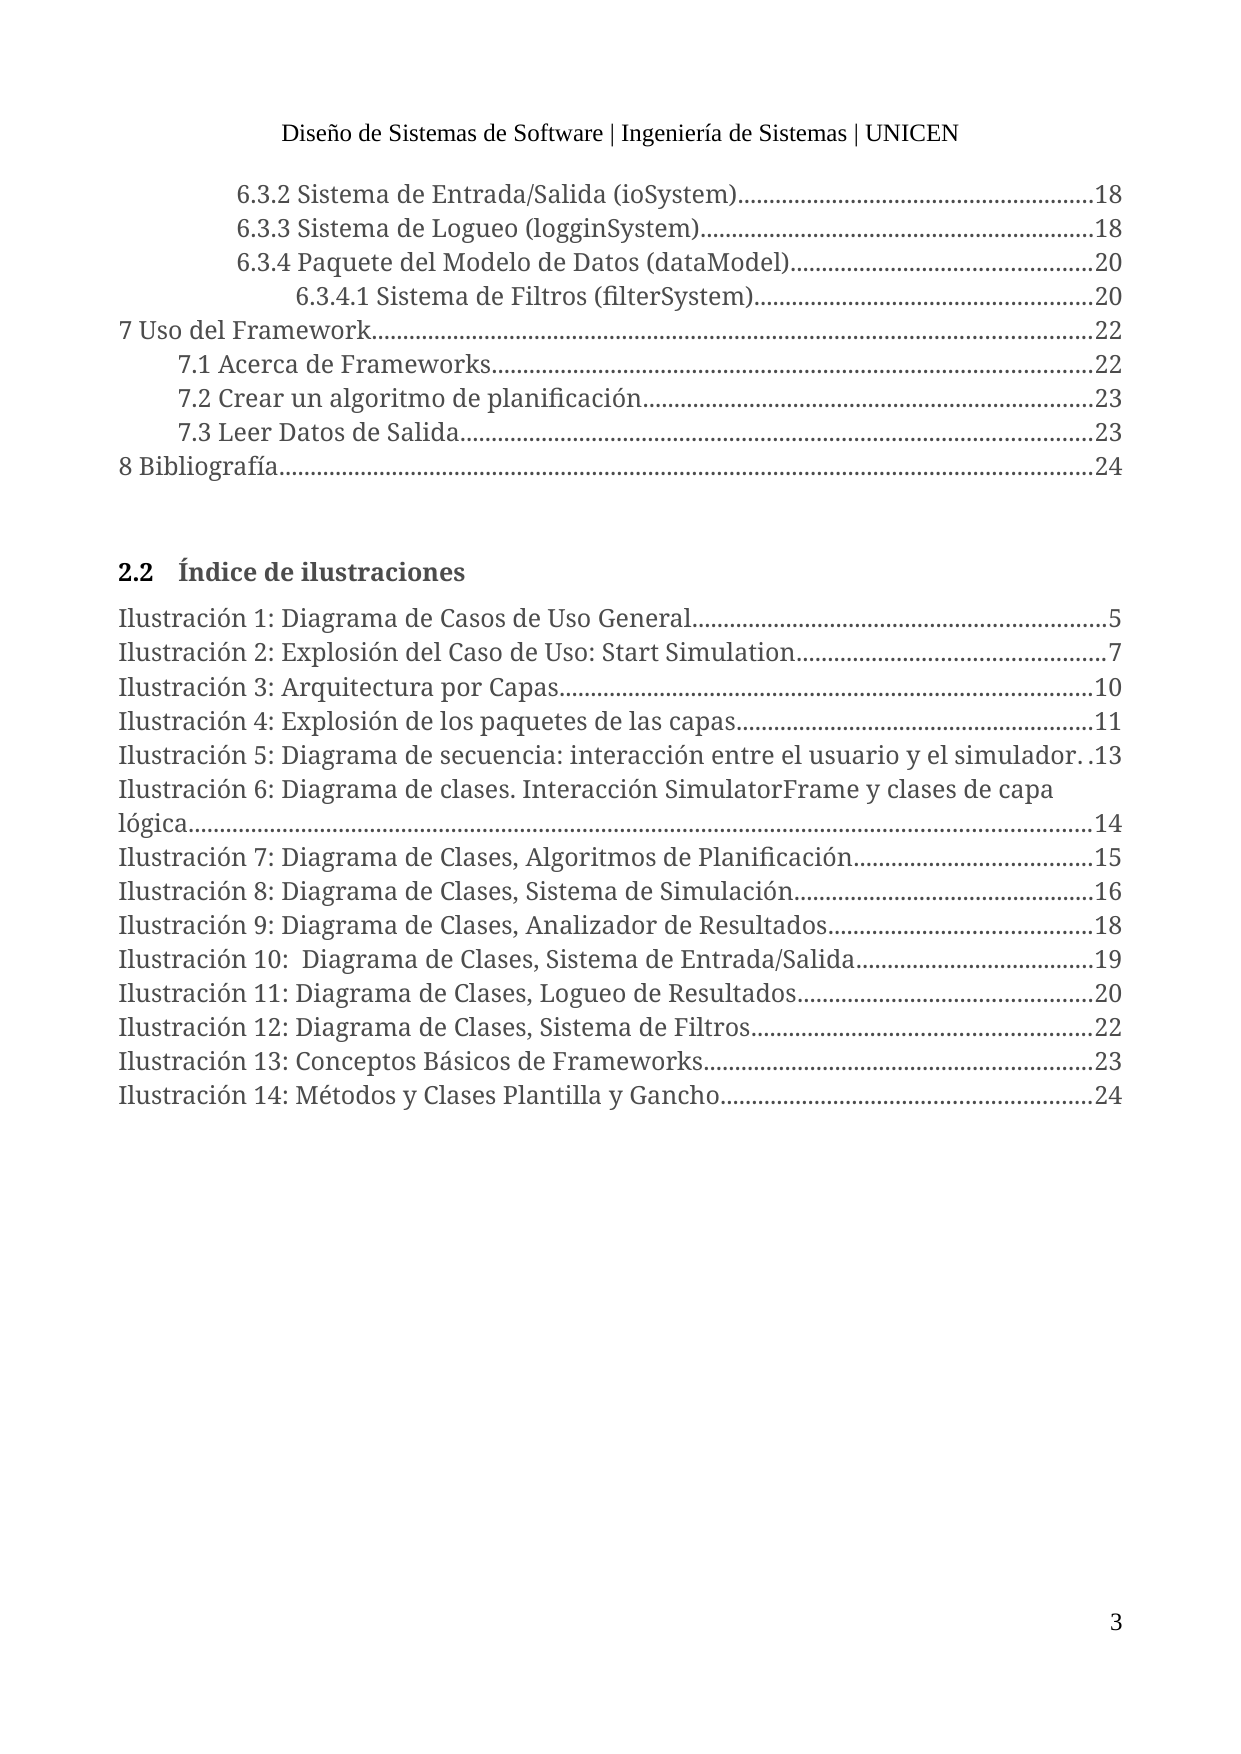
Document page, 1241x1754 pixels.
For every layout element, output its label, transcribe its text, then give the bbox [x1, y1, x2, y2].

text Ilustración 1: Diagrama de Casos de Uso General 5 [118, 601, 1122, 635]
text Ilustración 8: Diagrama de Clases, Sistema de Simulación 16 [118, 873, 1122, 908]
text Ilustración 12: Diagrama de Clases, Sistema de Filtros 22 [118, 1010, 1122, 1044]
text Ilustración 11: Diagrama de Clases, Logueo de Resultados 20 [118, 976, 1122, 1010]
text 7.1 Acerca de Frameworks 22 [148, 347, 1122, 381]
text Ilustración 5: Diagrama de secuencia: interacción entre el usuario y el simulador 13 [118, 737, 1122, 771]
text Ilustración 13: Conceptos Básicos de Frameworks 23 [118, 1044, 1122, 1078]
text 6.3.4 Paquete del Modelo de Datos (dataModel) 20 [177, 244, 1122, 278]
text Ilustración 3: Arquitectura por Capas 10 [118, 669, 1122, 703]
text Ilustración 10: Diagrama de Clases, Sistema de Entrada/Salida 19 [118, 942, 1122, 976]
text 6.3.2 Sistema de Entrada/Salida (ioSystem) 18 [177, 176, 1122, 210]
subtitle Índice de ilustraciones [118, 554, 1122, 588]
text Ilustración 9: Diagrama de Clases, Analizador de Resultados 18 [118, 908, 1122, 942]
text 6.3.4.1 Sistema de Filtros (filterSystem) 20 [207, 278, 1122, 313]
text 7 Uso del Framework 22 [118, 313, 1122, 347]
text 7.3 Leer Datos de Salida 23 [148, 415, 1122, 449]
text Ilustración 7: Diagrama de Clases, Algoritmos de Planificación 15 [118, 839, 1122, 873]
text 7.2 Crear un algoritmo de planificación 23 [148, 381, 1122, 415]
text Ilustración 4: Explosión de los paquetes de las capas 11 [118, 703, 1122, 737]
text 8 Bibliografía 24 [118, 449, 1122, 483]
text 6.3.3 Sistema de Logueo (logginSystem) 18 [177, 210, 1122, 244]
text Ilustración 6: Diagrama de clases. Interacción SimulatorFrame y clases de capa lógica 14 [118, 771, 1122, 839]
text Ilustración 14: Métodos y Clases Plantilla y Gancho 24 [118, 1078, 1122, 1112]
text Ilustración 2: Explosión del Caso de Uso: Start Simulation 7 [118, 635, 1122, 669]
